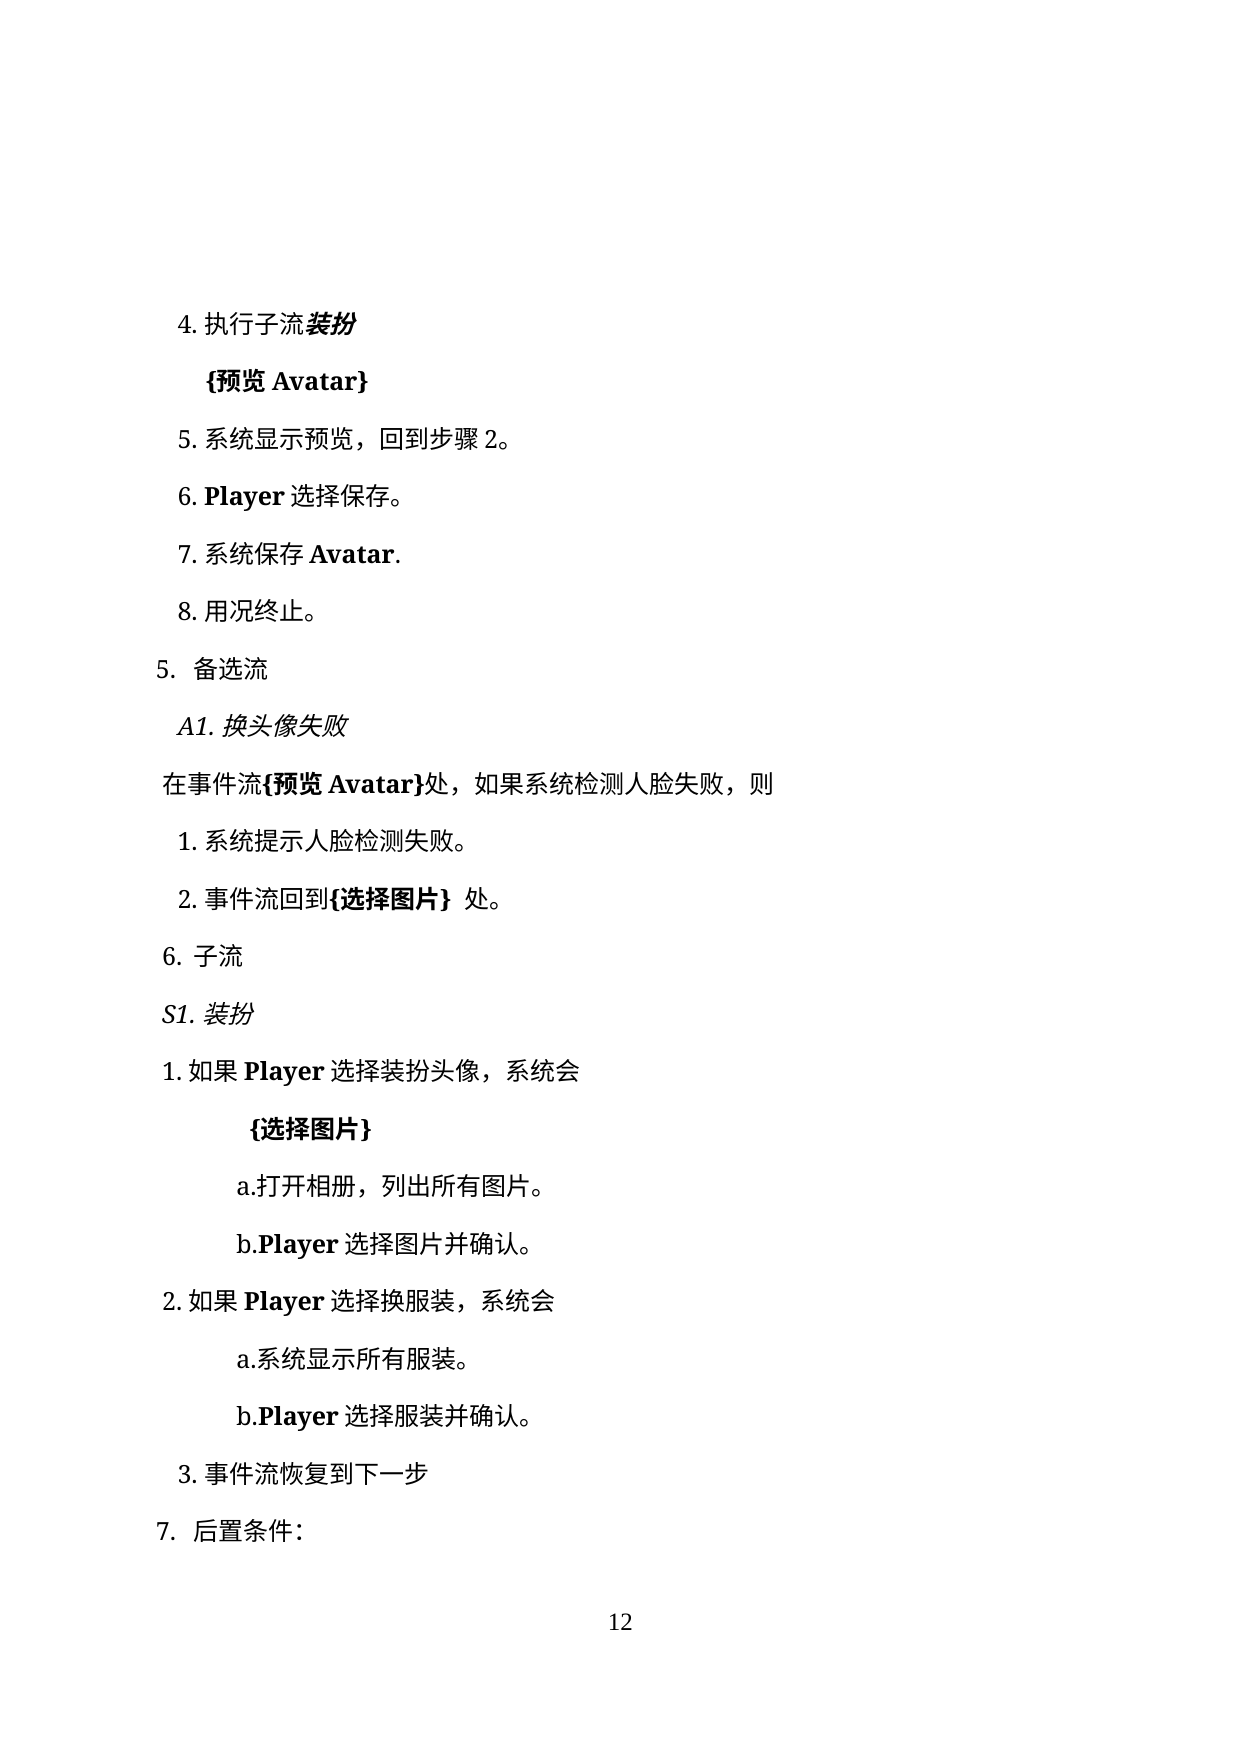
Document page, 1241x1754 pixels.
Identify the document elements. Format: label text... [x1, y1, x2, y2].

list Player选择保存。 [118, 476, 1122, 513]
list 事件流恢复到下一步 [118, 1453, 1122, 1491]
list 装扮 [118, 993, 1122, 1031]
list 子流 [118, 936, 1122, 973]
list Player选择服装并确认。 [118, 1396, 1122, 1433]
list 系统提示人脸检测失败。 [118, 821, 1122, 858]
list 在事件流{预览Avatar}处，如果系统检测人脸失败，则 [118, 763, 1122, 801]
list 后置条件： [156, 1511, 1122, 1548]
list 如果Player选择换服装，系统会 [118, 1281, 1122, 1318]
list 打开相册，列出所有图片。 [118, 1166, 1122, 1203]
list 系统保存Avatar. [118, 533, 1122, 571]
list 换头像失败 [177, 706, 1122, 743]
list 备选流 [156, 648, 1122, 686]
list 如果Player选择装扮头像，系统会 [118, 1051, 1122, 1088]
list 用况终止。 [118, 591, 1122, 628]
list 事件流回到{选择图片} 处。 [118, 878, 1122, 916]
list {预览Avatar} [118, 361, 1122, 398]
list 系统显示所有服装。 [118, 1338, 1122, 1376]
list 执行子流装扮 [118, 281, 1122, 341]
list {选择图片} [118, 1108, 1122, 1146]
list 系统显示预览，回到步骤2。 [118, 418, 1122, 456]
list Player选择图片并确认。 [118, 1223, 1122, 1261]
